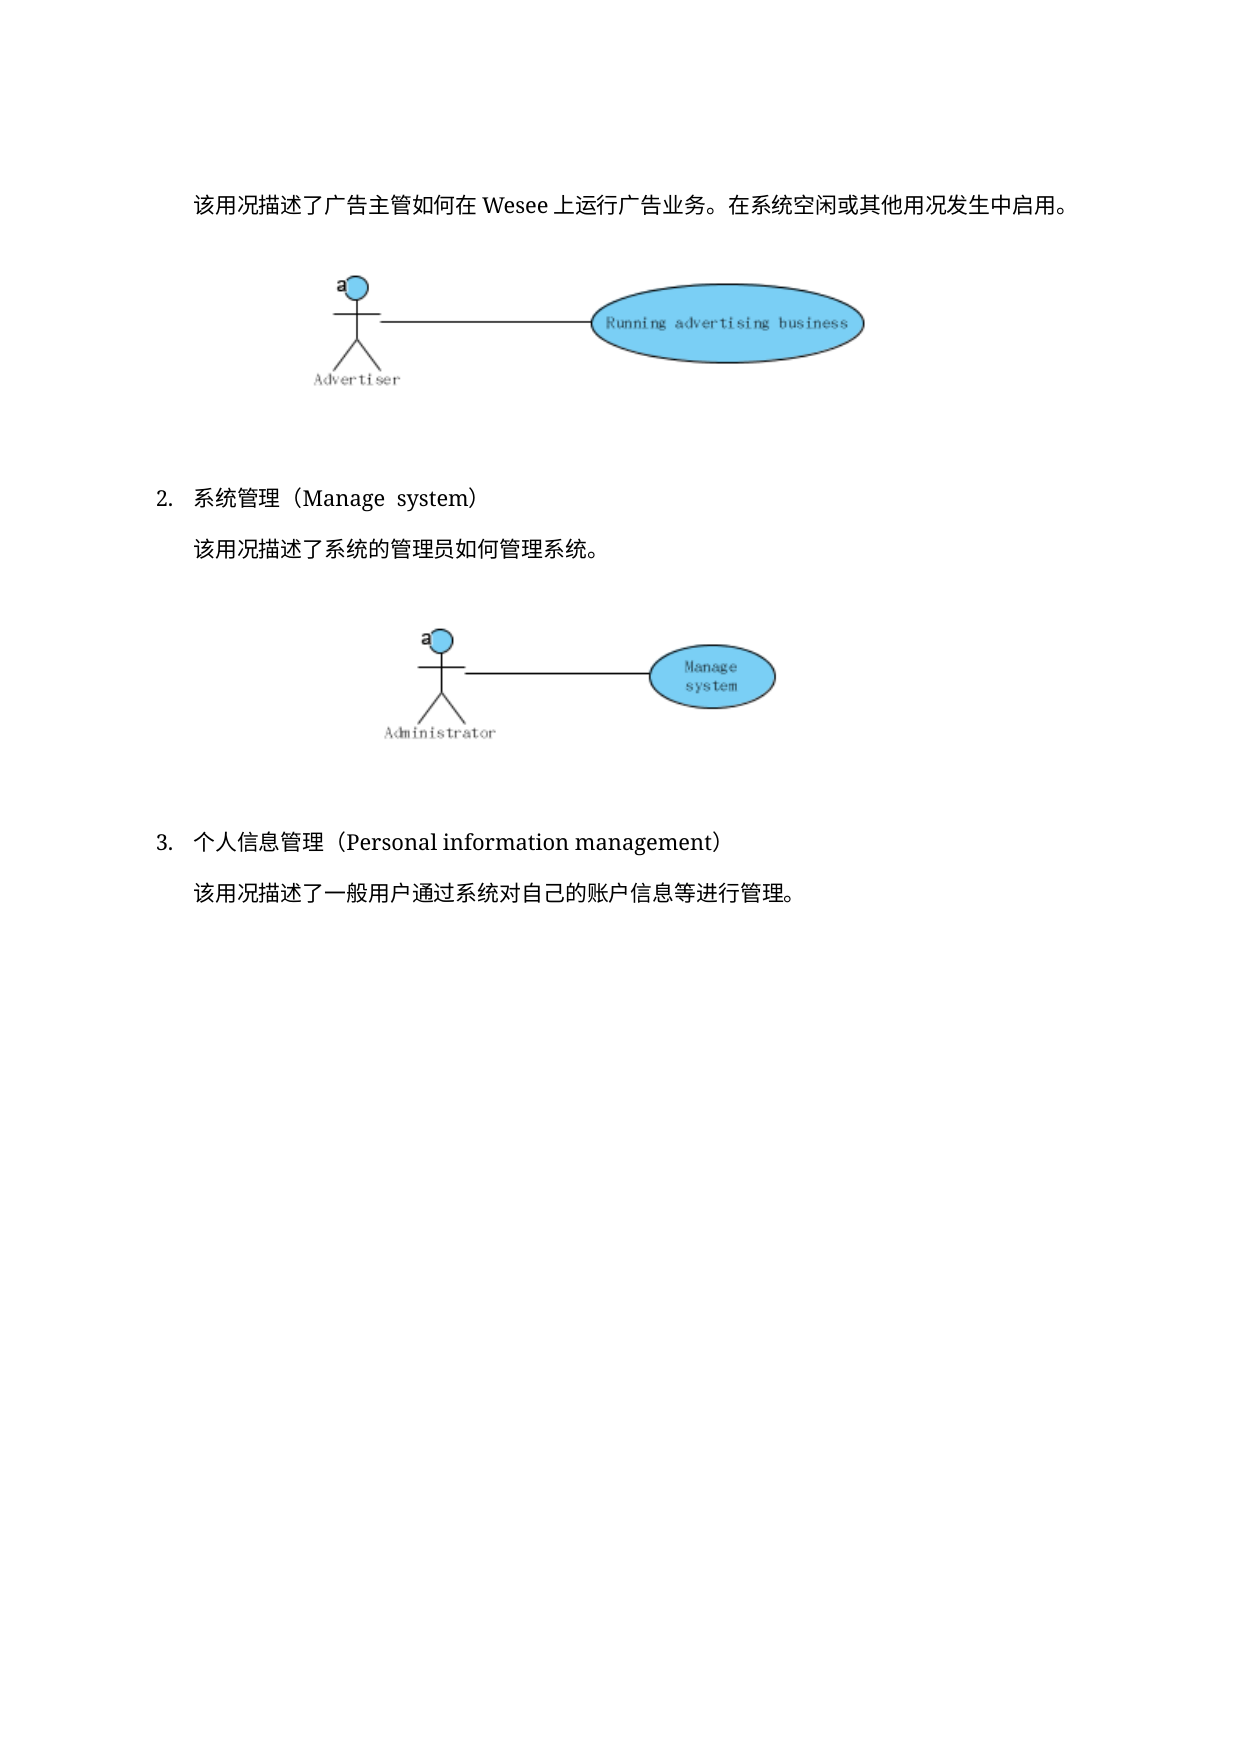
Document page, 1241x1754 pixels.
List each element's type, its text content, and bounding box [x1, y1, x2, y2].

list 个人信息管理（Personal information management） [156, 825, 1122, 857]
picture [319, 585, 845, 791]
list 系统管理（Manage system） [156, 481, 1122, 513]
picture [283, 232, 957, 447]
list 该用况描述了系统的管理员如何管理系统。 [156, 532, 1122, 564]
list 该用况描述了广告主管如何在Wesee上运行广告业务。在系统空闲或其他用况发生中启用。 [156, 188, 1122, 219]
list 该用况描述了一般用户通过系统对自己的账户信息等进行管理。 [156, 876, 1122, 908]
